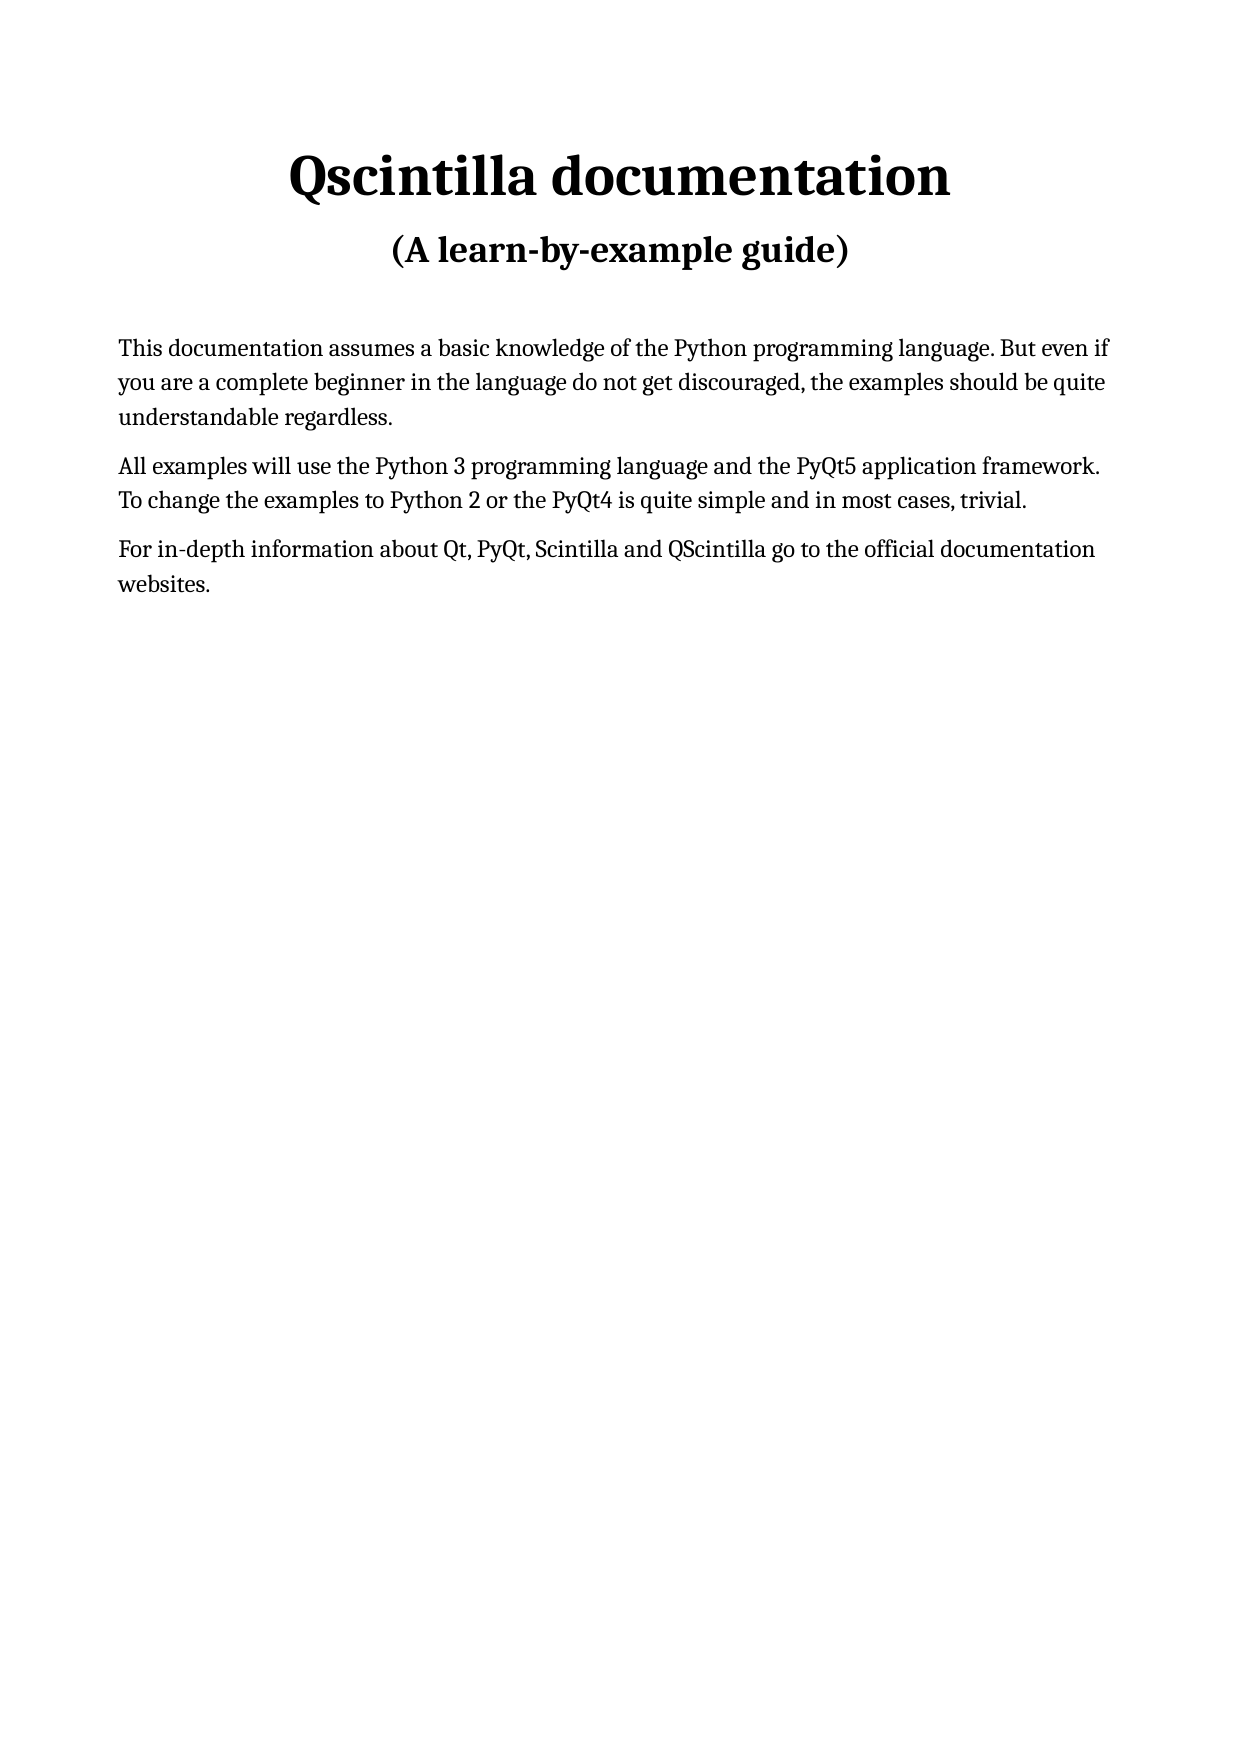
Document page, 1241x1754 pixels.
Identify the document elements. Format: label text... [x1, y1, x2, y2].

title Qscintilla documentation [118, 143, 1122, 210]
text This documentation assumes a basic knowledge of the Python programming language. But even if you are a complete beginner in the language do not get discouraged, the examples should be quite understandable regardless. [118, 334, 1122, 431]
subtitle (A learn-by-example guide) [118, 229, 1122, 272]
text For in-depth information about Qt, PyQt, Scintilla and QScintilla go to the official documentation websites. [118, 535, 1122, 598]
text All examples will use the Python 3 programming language and the PyQt5 application framework. To change the examples to Python 2 or the PyQt4 is quite simple and in most cases, trivial. [118, 452, 1122, 515]
